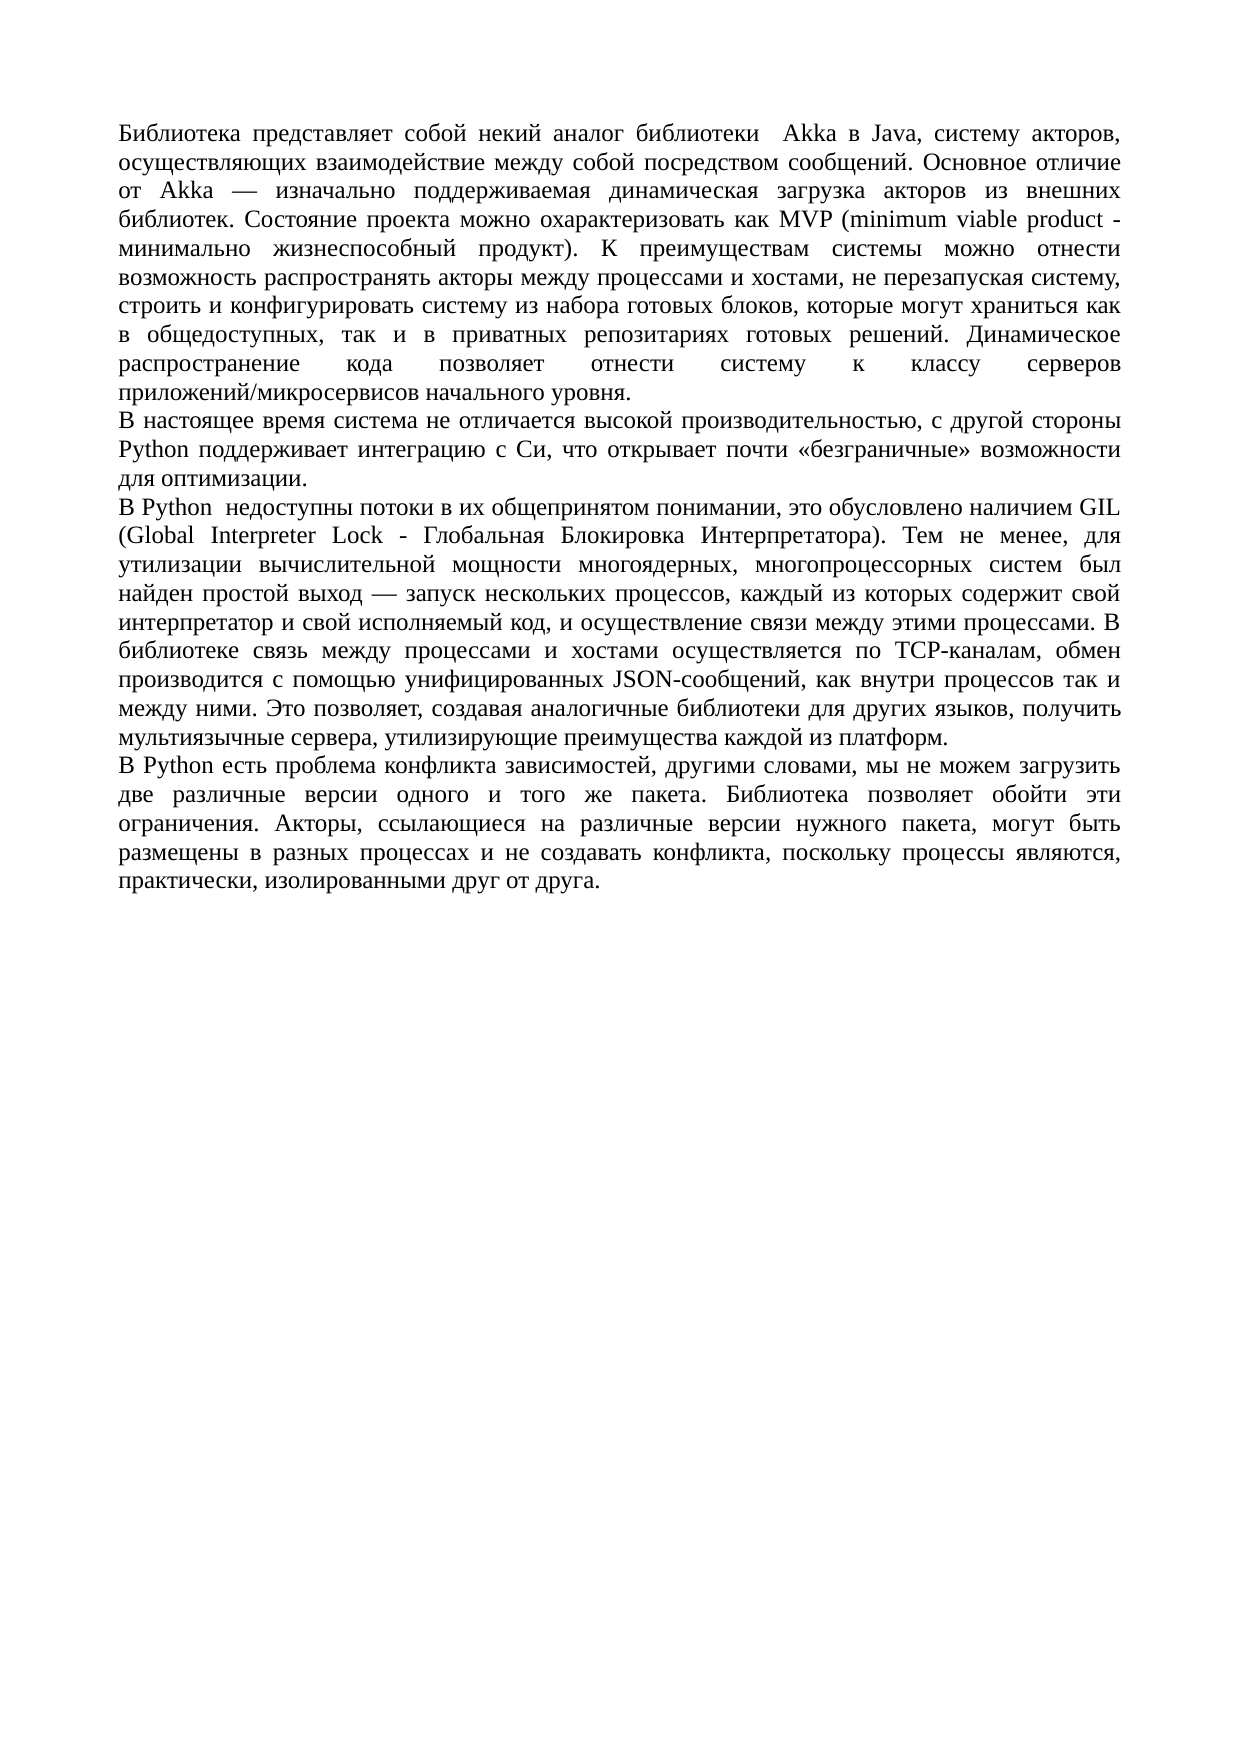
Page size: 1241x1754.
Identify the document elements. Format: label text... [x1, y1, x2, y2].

text В Python недоступны потоки в их общепринятом понимании, это обусловлено наличием GIL (Global Interpreter Lock - Глобальная Блокировка Интерпретатора). Тем не менее, для утилизации вычислительной мощности многоядерных, многопроцессорных систем был найден простой выход — запуск нескольких процессов, каждый из которых содержит свой интерпретатор и свой исполняемый код, и осуществление связи между этими процессами. В библиотеке связь между процессами и хостами осуществляется по TCP-каналам, обмен производится с помощью унифицированных JSON-сообщений, как внутри процессов так и между ними. Это позволяет, создавая аналогичные библиотеки для других языков, получить мультиязычные сервера, утилизирующие преимущества каждой из платформ. [118, 492, 1122, 751]
text В Python есть проблема конфликта зависимостей, другими словами, мы не можем загрузить две различные версии одного и того же пакета. Библиотека позволяет обойти эти ограничения. Акторы, ссылающиеся на различные версии нужного пакета, могут быть размещены в разных процессах и не создавать конфликта, поскольку процессы являются, практически, изолированными друг от друга. [118, 751, 1122, 894]
text В настоящее время система не отличается высокой производительностью, с другой стороны Python поддерживает интеграцию с Си, что открывает почти «безграничные» возможности для оптимизации. [118, 406, 1122, 492]
text Библиотека представляет собой некий аналог библиотеки Akka в Java, систему акторов, осуществляющих взаимодействие между собой посредством сообщений. Основное отличие от Akka — изначально поддерживаемая динамическая загрузка акторов из внешних библиотек. Состояние проекта можно охарактеризовать как MVP (minimum viable product - минимально жизнеспособный продукт). К преимуществам системы можно отнести возможность распространять акторы между процессами и хостами, не перезапуская систему, строить и конфигурировать систему из набора готовых блоков, которые могут храниться как в общедоступных, так и в приватных репозитариях готовых решений. Динамическое распространение кода позволяет отнести систему к классу серверов приложений/микросервисов начального уровня. [118, 118, 1122, 406]
